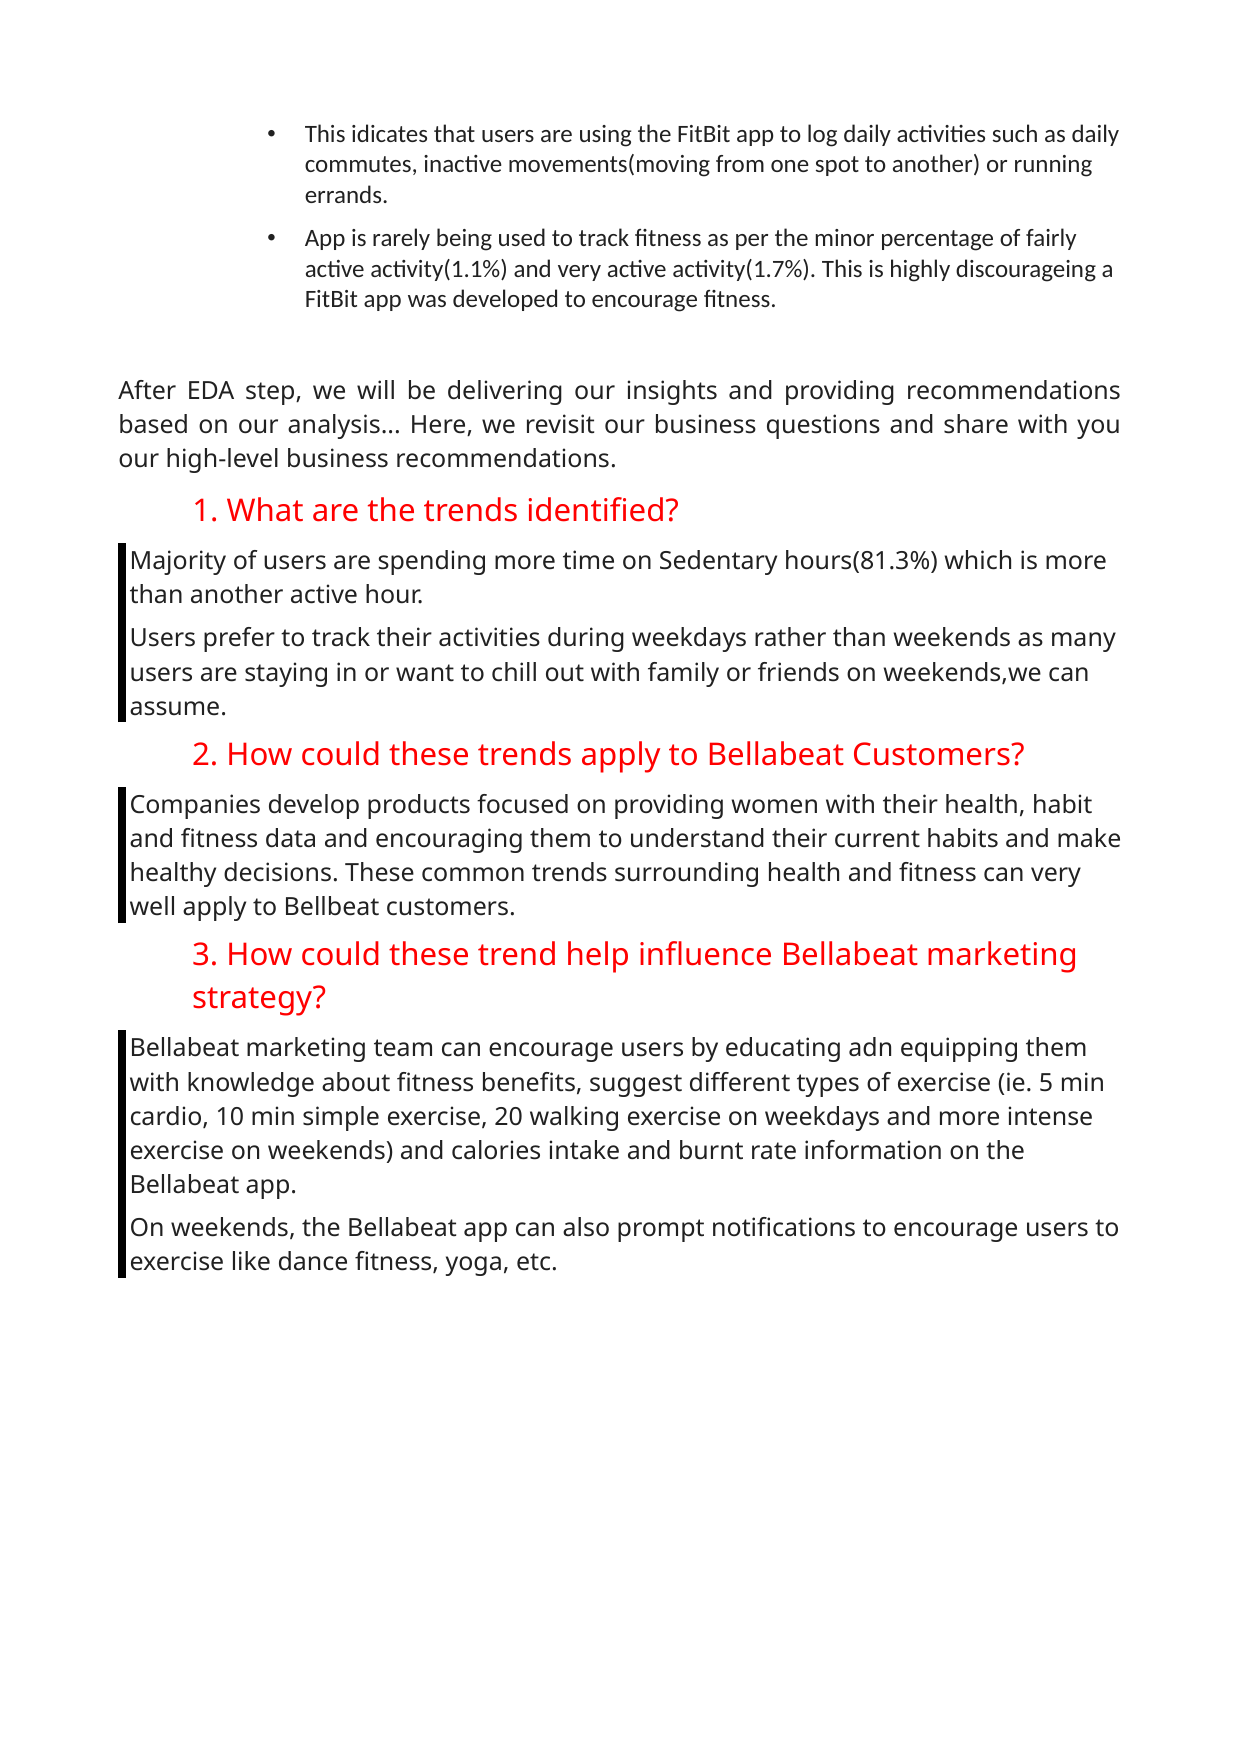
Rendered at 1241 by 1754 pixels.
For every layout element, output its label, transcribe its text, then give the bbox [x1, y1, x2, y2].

text Users prefer to track their activities during weekdays rather than weekends as many users are staying in or want to chill out with family or friends on weekends,we can assume. [126, 620, 1122, 722]
text On weekends, the Bellabeat app can also prompt notifications to encourage users to exercise like dance fitness, yoga, etc. [126, 1210, 1122, 1278]
list How could these trend help influence Bellabeat marketing strategy? [118, 932, 1122, 1018]
list 2. How could these trends apply to Bellabeat Customers? [118, 732, 1122, 774]
list This idicates that users are using the FitBit app to log daily activities such as daily commutes, inactive movements(moving from one spot to another) or running errands. [267, 118, 1122, 210]
list App is rarely being used to track fitness as per the minor percentage of fairly active activity(1.1%) and very active activity(1.7%). This is highly discourageing a FitBit app was developed to encourage fitness. [267, 222, 1122, 314]
text Companies develop products focused on providing women with their health, habit and fitness data and encouraging them to understand their current habits and make healthy decisions. These common trends surrounding health and fitness can very well apply to Bellbeat customers. [126, 787, 1122, 923]
text After EDA step, we will be delivering our insights and providing recommendations based on our analysis... Here, we revisit our business questions and share with you our high-level business recommendations. [118, 373, 1122, 475]
text Majority of users are spending more time on Sedentary hours(81.3%) which is more than another active hour. [126, 543, 1122, 611]
text Bellabeat marketing team can encourage users by educating adn equipping them with knowledge about fitness benefits, suggest different types of exercise (ie. 5 min cardio, 10 min simple exercise, 20 walking exercise on weekdays and more intense exercise on weekends) and calories intake and burnt rate information on the Bellabeat app. [126, 1030, 1122, 1200]
text 1. What are the trends identified? [118, 487, 1122, 530]
